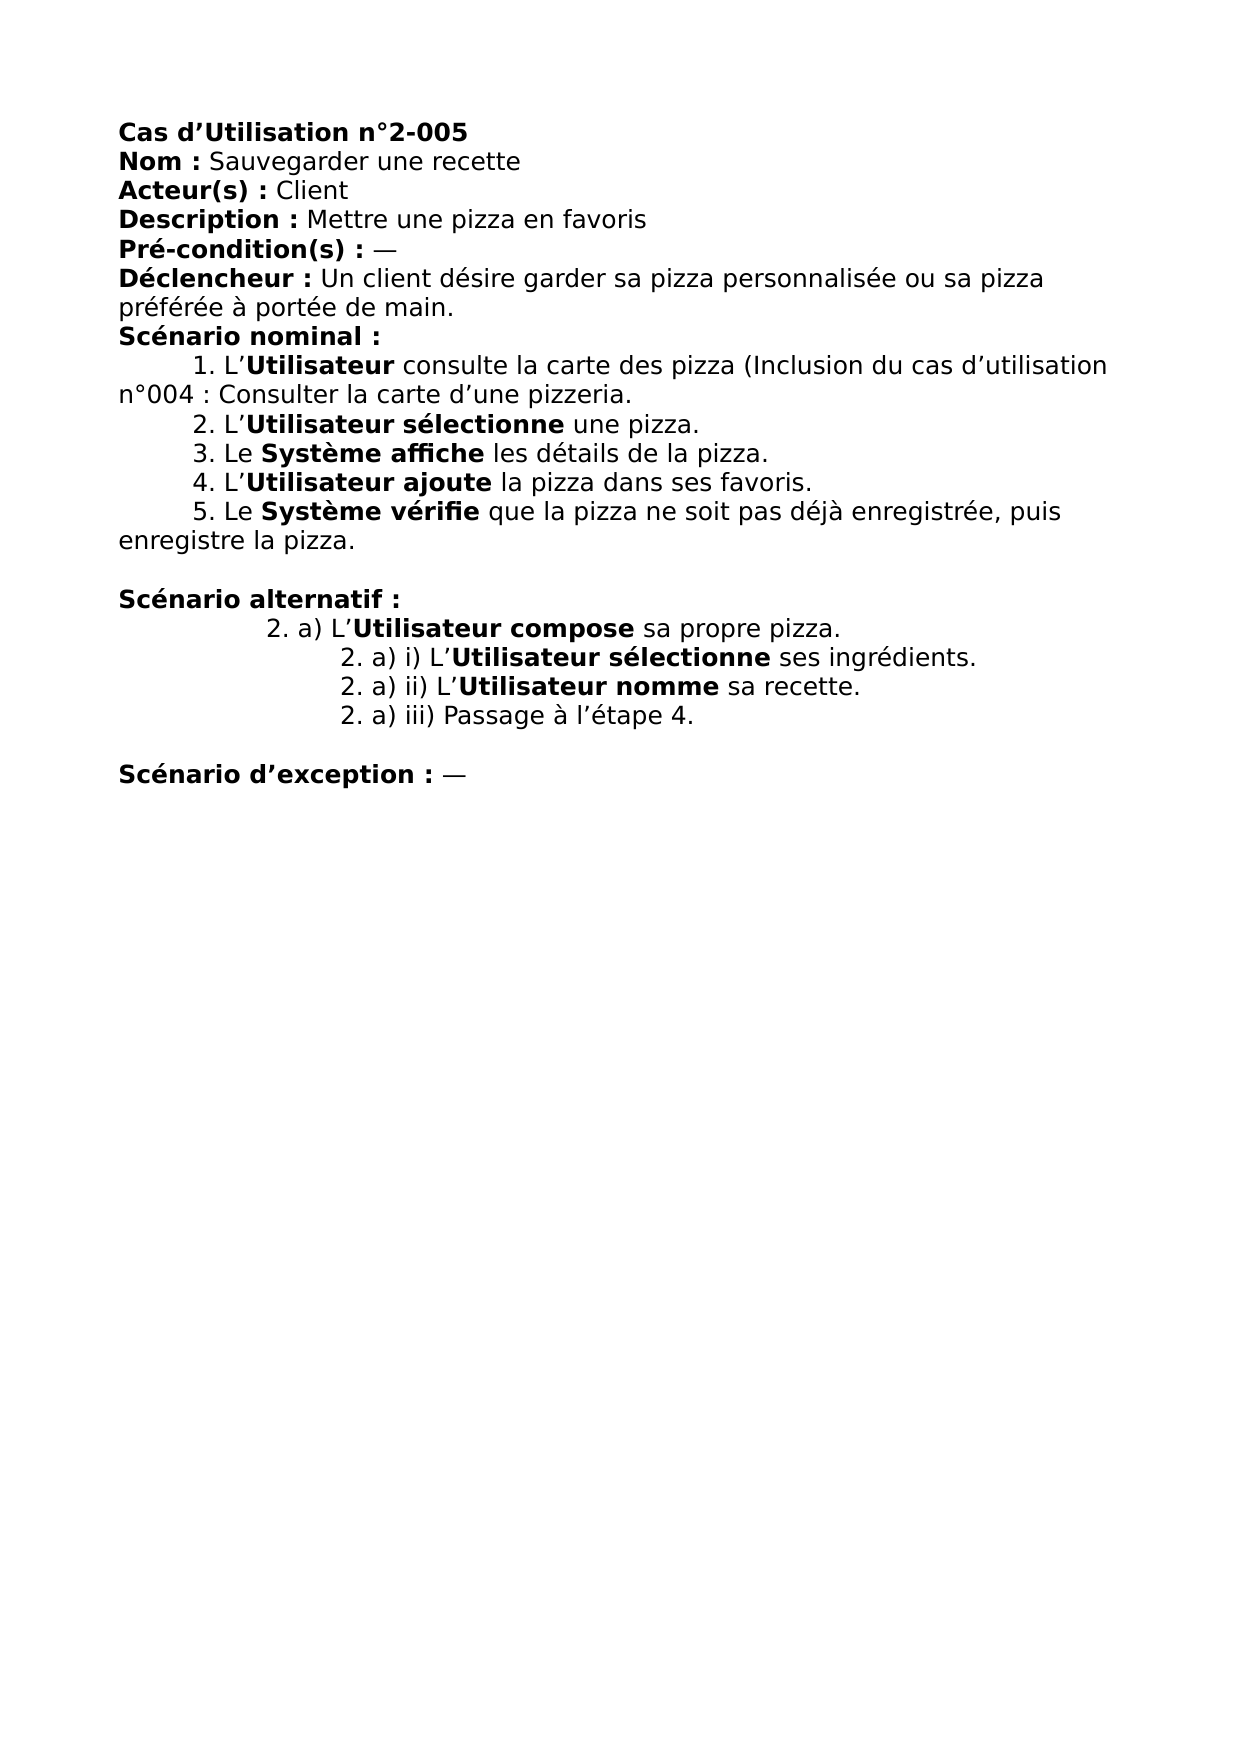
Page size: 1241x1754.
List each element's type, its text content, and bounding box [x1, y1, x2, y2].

text Pré-condition(s) : — [118, 235, 1122, 264]
text 5. Le Système vérifie que la pizza ne soit pas déjà enregistrée, puis enregistre la pizza. [118, 497, 1122, 556]
text 2. a) i) L’Utilisateur sélectionne ses ingrédients. [118, 643, 1122, 672]
text Scénario alternatif : [118, 585, 1122, 614]
text Acteur(s) : Client [118, 176, 1122, 206]
text 1. L’Utilisateur consulte la carte des pizza (Inclusion du cas d’utilisation n°004 : Consulter la carte d’une pizzeria. [118, 351, 1122, 410]
text 2. a) ii) L’Utilisateur nomme sa recette. [118, 672, 1122, 701]
text 2. a) iii) Passage à l’étape 4. [118, 701, 1122, 731]
text Cas d’Utilisation n°2-005 [118, 118, 1122, 147]
text 2. L’Utilisateur sélectionne une pizza. [118, 410, 1122, 439]
text Scénario nominal : [118, 322, 1122, 351]
text 4. L’Utilisateur ajoute la pizza dans ses favoris. [118, 468, 1122, 497]
text Description : Mettre une pizza en favoris [118, 206, 1122, 235]
text Déclencheur : Un client désire garder sa pizza personnalisée ou sa pizza préférée à portée de main. [118, 264, 1122, 322]
text Nom : Sauvegarder une recette [118, 147, 1122, 176]
text 3. Le Système affiche les détails de la pizza. [118, 439, 1122, 468]
text Scénario d’exception : — [118, 760, 1122, 789]
text 2. a) L’Utilisateur compose sa propre pizza. [118, 614, 1122, 643]
